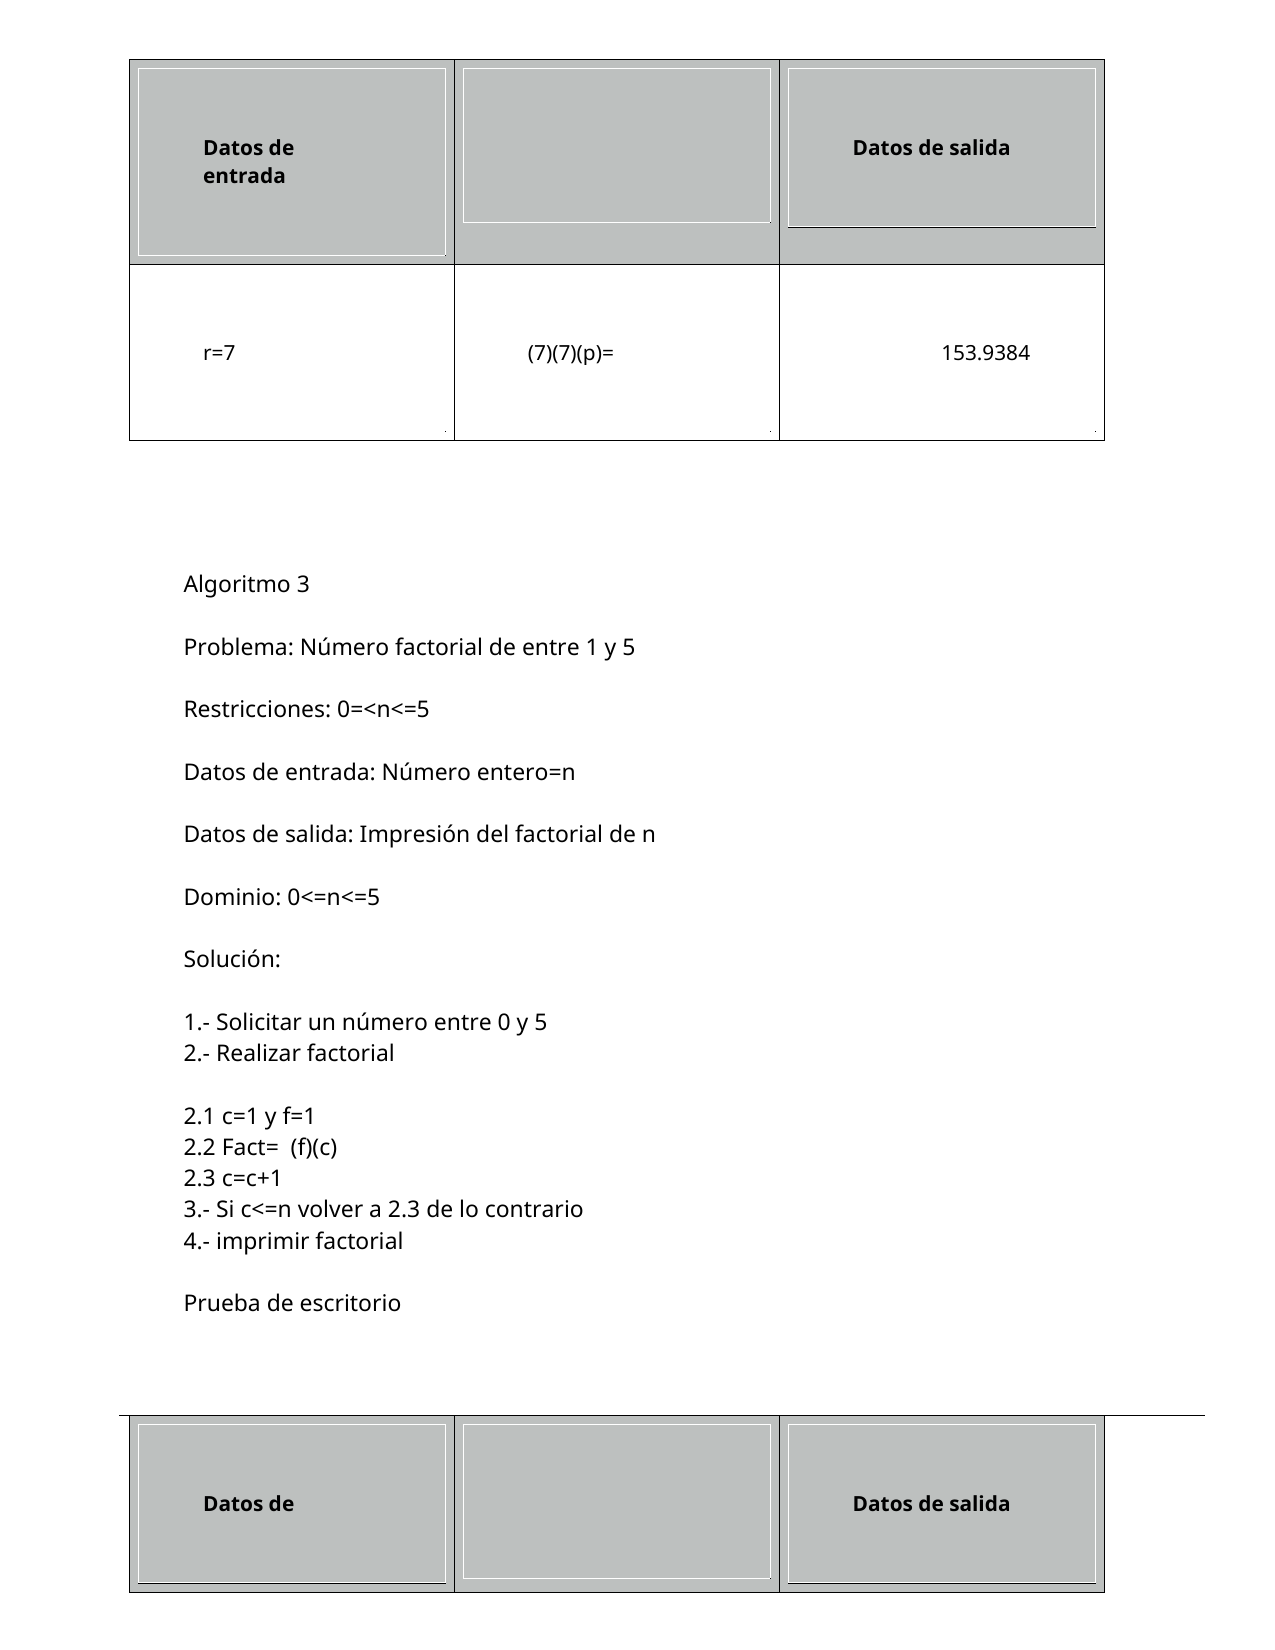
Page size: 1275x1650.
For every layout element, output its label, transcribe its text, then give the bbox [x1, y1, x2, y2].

text Prueba de escritorio [119, 1222, 1204, 1318]
text Dominio: 0<=n<=5 [119, 816, 1204, 878]
text 3.- Si c<=n volver a 2.3 de lo contrario [119, 1128, 1204, 1159]
table_header Datos de salida [780, 1416, 1104, 1592]
text 2.3 c=c+1 [119, 1097, 1204, 1128]
table_cell (7)(7)(p)= [455, 265, 779, 440]
text 1.- Solicitar un número entre 0 y 5 [119, 941, 1204, 972]
text 2.2 Fact= (f)(c) [119, 1066, 1204, 1097]
text Algoritmo 3 [119, 503, 1204, 566]
text Datos de entrada: Número entero=n [119, 691, 1204, 753]
table_header Datos de [130, 1416, 454, 1592]
table_header Datos de entrada [130, 60, 454, 264]
text Datos de salida: Impresión del factorial de n [119, 753, 1204, 816]
table_header Datos de salida [780, 60, 1104, 264]
text 4.- imprimir factorial [119, 1159, 1204, 1222]
table_cell 153.9384 [780, 265, 1104, 440]
text Solución: [119, 878, 1204, 941]
table_cell r=7 [130, 265, 454, 440]
table_header [455, 1416, 779, 1592]
text Problema: Número factorial de entre 1 y 5 [119, 566, 1204, 628]
text 2.1 c=1 y f=1 [119, 1034, 1204, 1066]
text Restricciones: 0=<n<=5 [119, 628, 1204, 691]
table_header [455, 60, 779, 264]
text 2.- Realizar factorial [119, 972, 1204, 1034]
